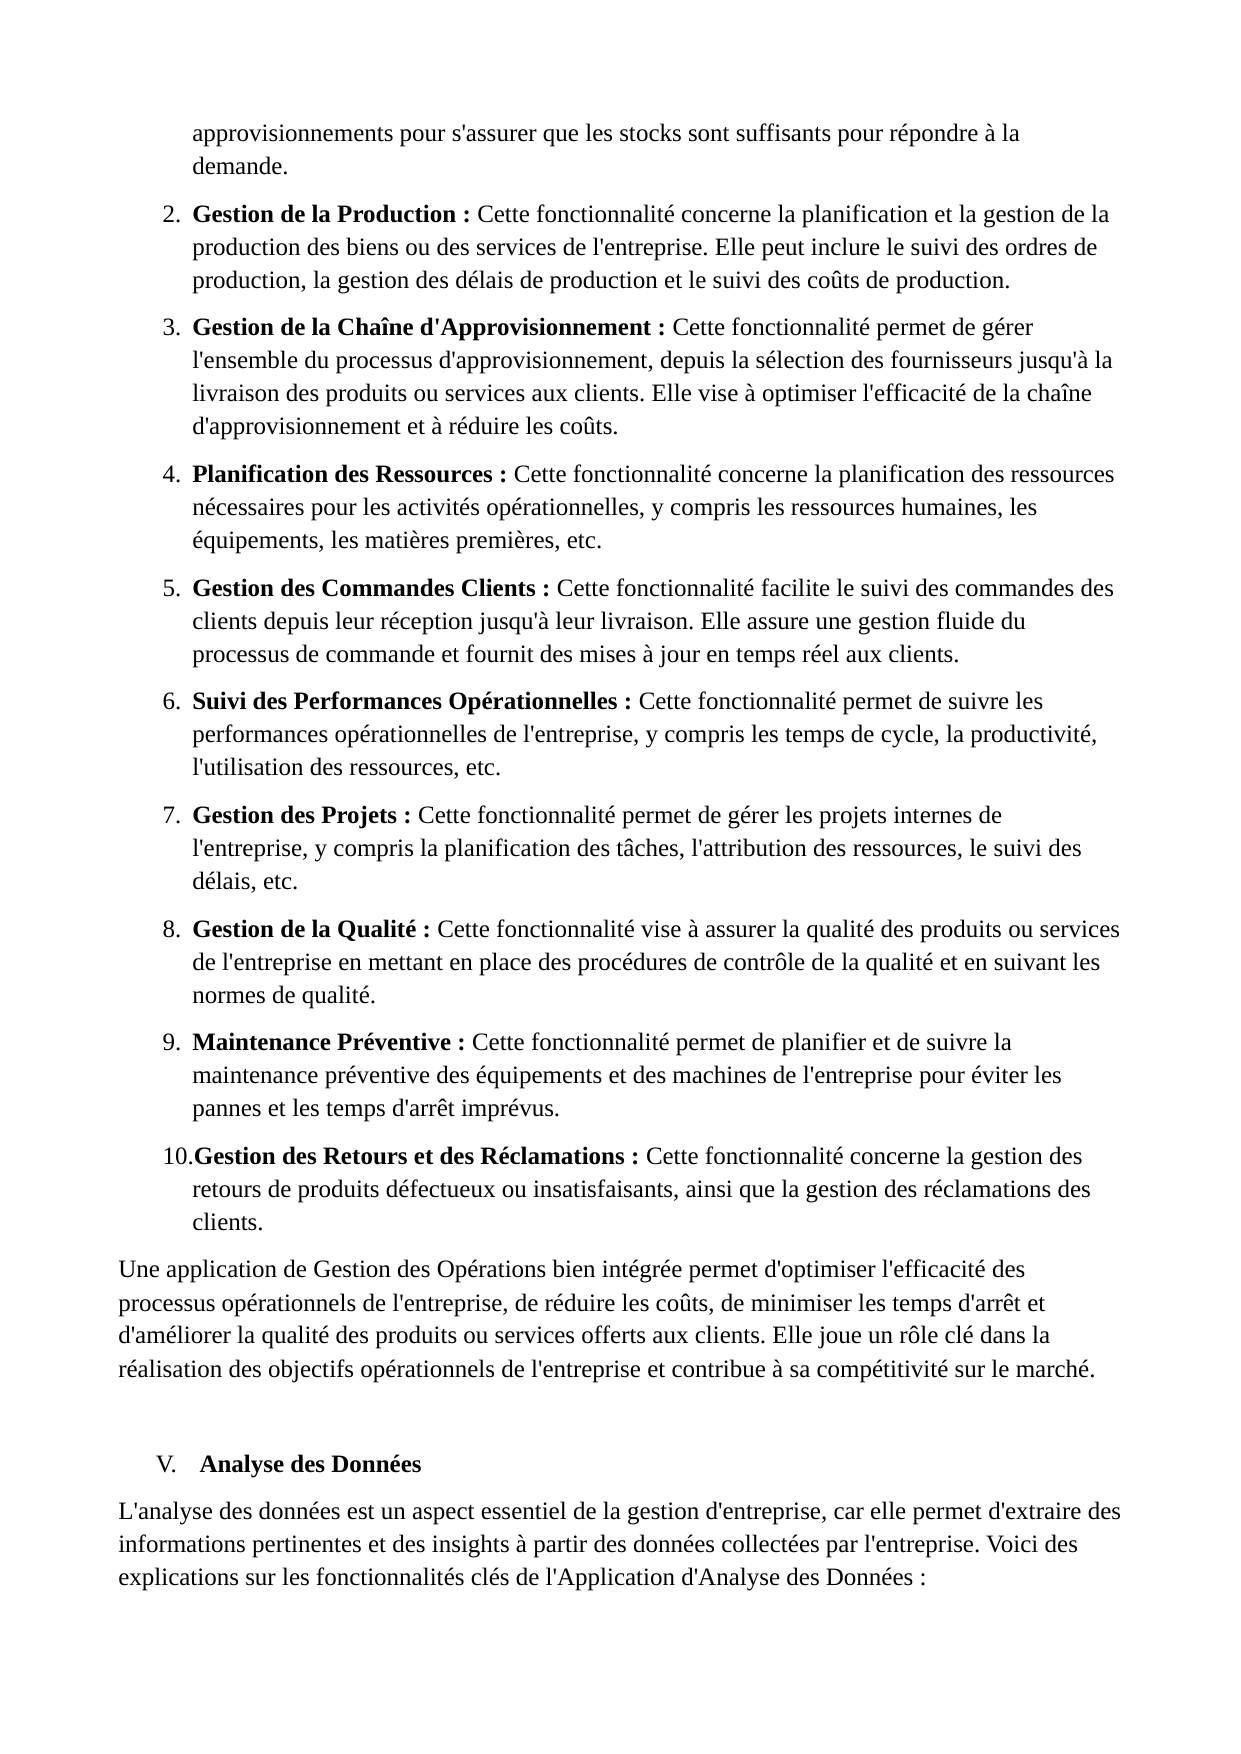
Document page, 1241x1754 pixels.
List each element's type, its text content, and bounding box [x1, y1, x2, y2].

list Gestion de la Production : Cette fonctionnalité concerne la planification et la gestion de la production des biens ou des services de l'entreprise. Elle peut inclure le suivi des ordres de production, la gestion des délais de production et le suivi des coûts de production. [162, 199, 1122, 293]
list Gestion des Retours et des Réclamations : Cette fonctionnalité concerne la gestion des retours de produits défectueux ou insatisfaisants, ainsi que la gestion des réclamations des clients. [162, 1141, 1122, 1236]
list Gestion des Commandes Clients : Cette fonctionnalité facilite le suivi des commandes des clients depuis leur réception jusqu'à leur livraison. Elle assure une gestion fluide du processus de commande et fournit des mises à jour en temps réel aux clients. [162, 573, 1122, 667]
list Analyse des Données [156, 1449, 1122, 1478]
list Suivi des Performances Opérationnelles : Cette fonctionnalité permet de suivre les performances opérationnelles de l'entreprise, y compris les temps de cycle, la productivité, l'utilisation des ressources, etc. [162, 686, 1122, 781]
list Planification des Ressources : Cette fonctionnalité concerne la planification des ressources nécessaires pour les activités opérationnelles, y compris les ressources humaines, les équipements, les matières premières, etc. [162, 459, 1122, 554]
list Maintenance Préventive : Cette fonctionnalité permet de planifier et de suivre la maintenance préventive des équipements et des machines de l'entreprise pour éviter les pannes et les temps d'arrêt imprévus. [162, 1027, 1122, 1122]
list approvisionnements pour s'assurer que les stocks sont suffisants pour répondre à la demande. [162, 118, 1122, 180]
list Gestion de la Chaîne d'Approvisionnement : Cette fonctionnalité permet de gérer l'ensemble du processus d'approvisionnement, depuis la sélection des fournisseurs jusqu'à la livraison des produits ou services aux clients. Elle vise à optimiser l'efficacité de la chaîne d'approvisionnement et à réduire les coûts. [162, 312, 1122, 440]
list Gestion de la Qualité : Cette fonctionnalité vise à assurer la qualité des produits ou services de l'entreprise en mettant en place des procédures de contrôle de la qualité et en suivant les normes de qualité. [162, 914, 1122, 1008]
text Une application de Gestion des Opérations bien intégrée permet d'optimiser l'efficacité des processus opérationnels de l'entreprise, de réduire les coûts, de minimiser les temps d'arrêt et d'améliorer la qualité des produits ou services offerts aux clients. Elle joue un rôle clé dans la réalisation des objectifs opérationnels de l'entreprise et contribue à sa compétitivité sur le marché. [118, 1254, 1122, 1382]
list Gestion des Projets : Cette fonctionnalité permet de gérer les projets internes de l'entreprise, y compris la planification des tâches, l'attribution des ressources, le suivi des délais, etc. [162, 800, 1122, 895]
text L'analyse des données est un aspect essentiel de la gestion d'entreprise, car elle permet d'extraire des informations pertinentes et des insights à partir des données collectées par l'entreprise. Voici des explications sur les fonctionnalités clés de l'Application d'Analyse des Données : [118, 1496, 1122, 1591]
